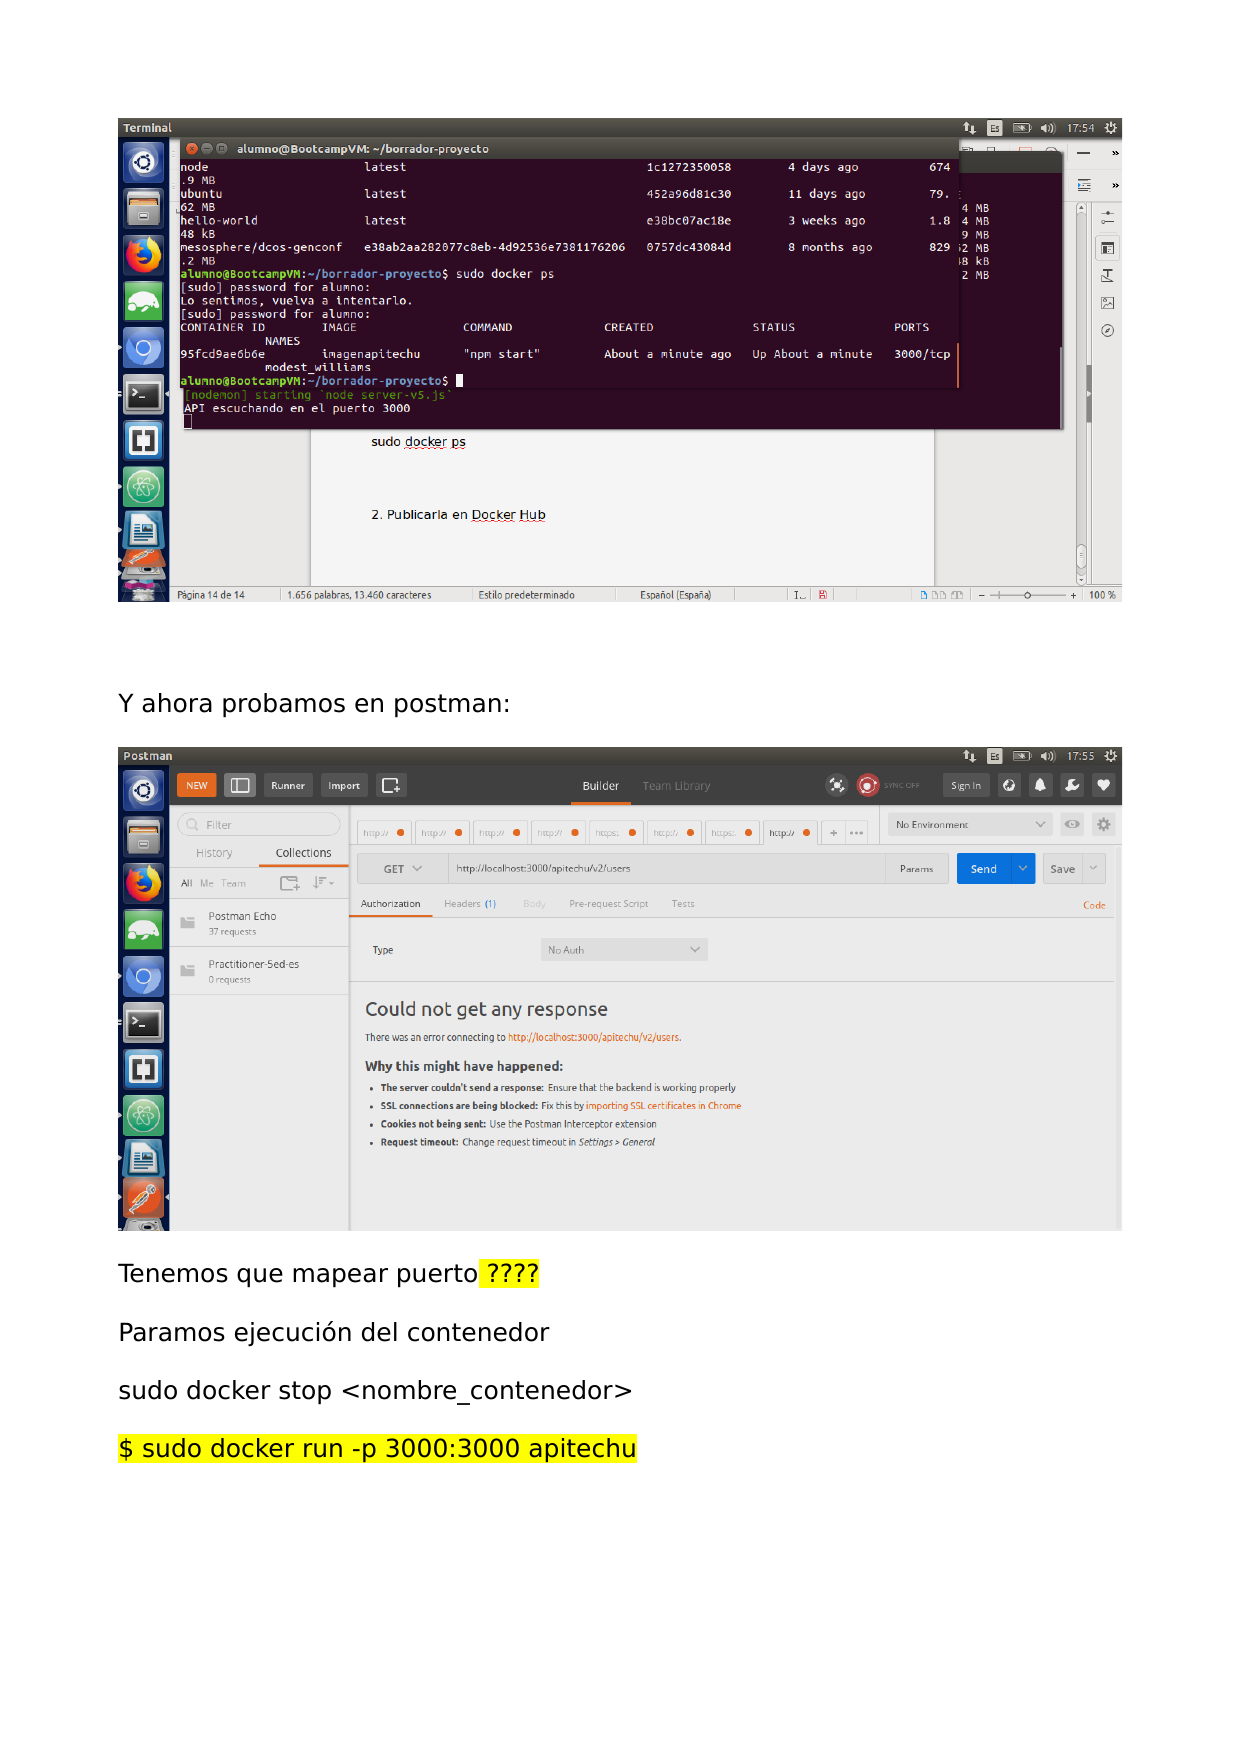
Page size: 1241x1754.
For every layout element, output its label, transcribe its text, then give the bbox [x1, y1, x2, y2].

text Y ahora probamos en postman: [118, 689, 1122, 718]
picture [118, 747, 1123, 1231]
text $ sudo docker run -p 3000:3000 apitechu [118, 1434, 1122, 1463]
text Paramos ejecución del contenedor [118, 1318, 1122, 1347]
text sudo docker stop <nombre_contenedor> [118, 1376, 1122, 1405]
picture [118, 118, 1123, 602]
text Tenemos que mapear puerto ???? [118, 1259, 1122, 1288]
